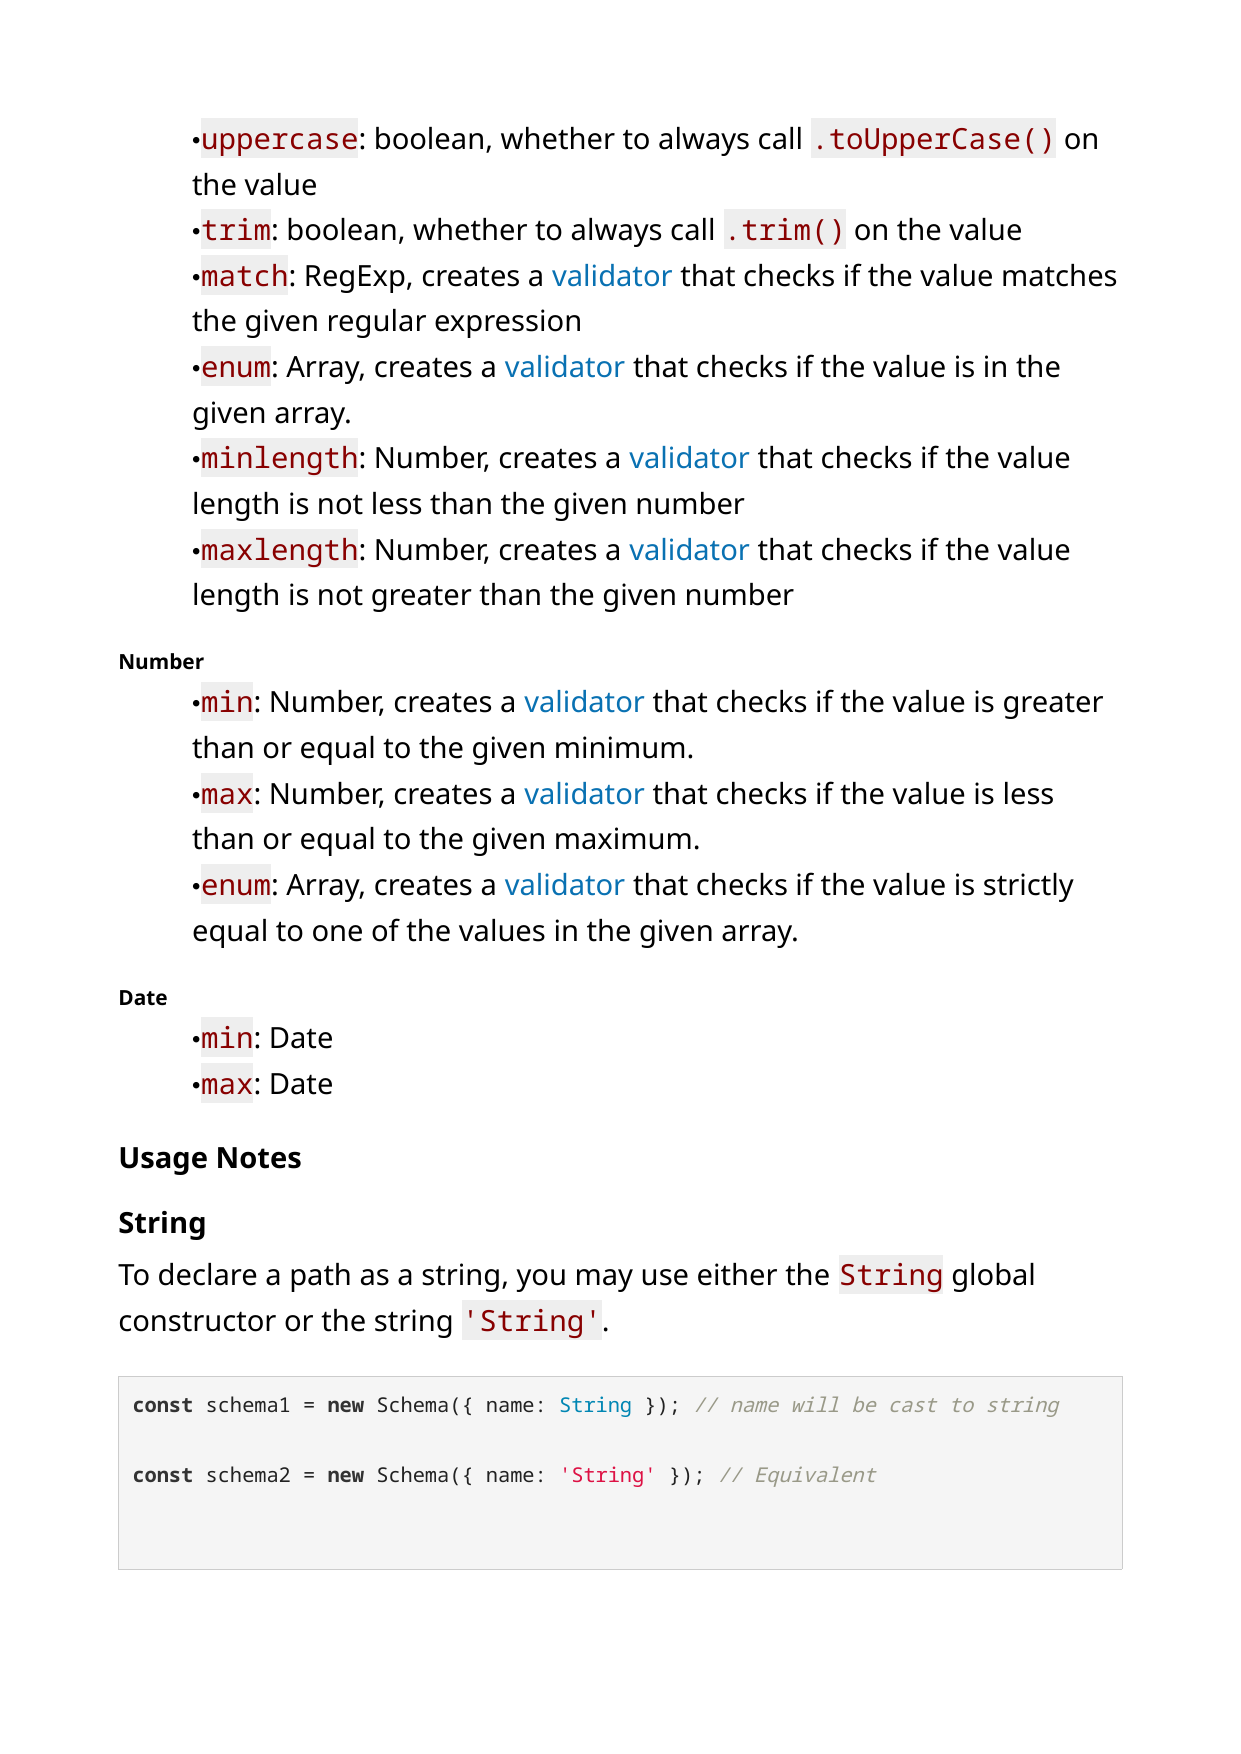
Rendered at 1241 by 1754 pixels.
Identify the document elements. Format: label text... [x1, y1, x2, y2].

list trim: boolean, whether to always call .trim() on the value [118, 209, 1122, 249]
list max: Number, creates a validator that checks if the value is less than or equal to the given maximum. [118, 773, 1122, 858]
subtitle Date [118, 983, 1122, 1011]
subtitle String [118, 1202, 1122, 1242]
text const schema2 = new Schema({ name: 'String' }); // Equivalent [119, 1447, 1122, 1488]
text To declare a path as a string, you may use either the String global constructor or the string 'String'. [118, 1254, 1122, 1340]
list enum: Array, creates a validator that checks if the value is in the given array. [118, 346, 1122, 432]
subtitle Number [118, 647, 1122, 676]
list enum: Array, creates a validator that checks if the value is strictly equal to one of the values in the given array. [118, 864, 1122, 949]
list min: Number, creates a validator that checks if the value is greater than or equal to the given minimum. [118, 682, 1122, 767]
text const schema1 = new Schema({ name: String }); // name will be cast to string [119, 1377, 1122, 1418]
list max: Date [118, 1063, 1122, 1103]
list minlength: Number, creates a validator that checks if the value length is not less than the given number [118, 437, 1122, 523]
list uppercase: boolean, whether to always call .toUpperCase() on the value [118, 118, 1122, 203]
subtitle Usage Notes [118, 1138, 1122, 1177]
list min: Date [118, 1017, 1122, 1057]
list match: RegExp, creates a validator that checks if the value matches the given regular expression [118, 255, 1122, 340]
list maxlength: Number, creates a validator that checks if the value length is not greater than the given number [118, 529, 1122, 614]
